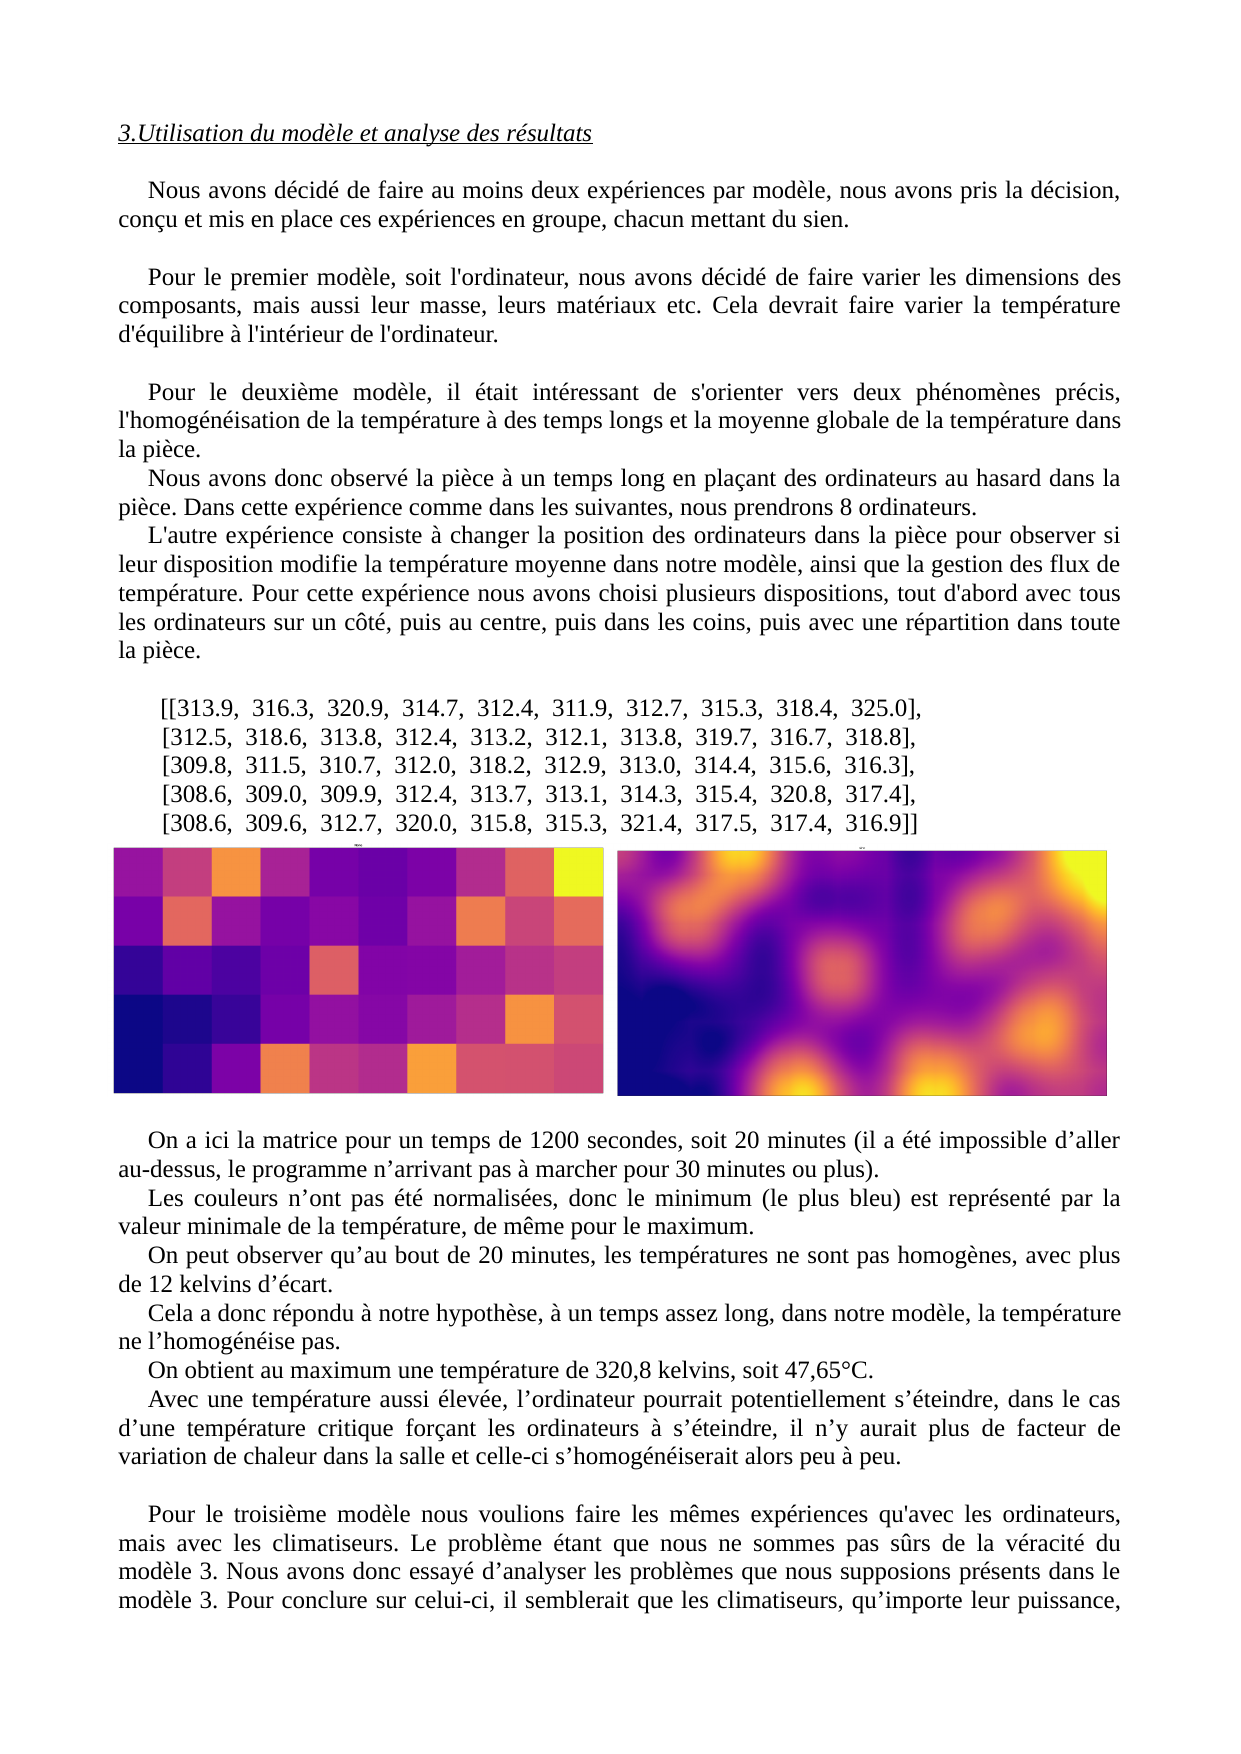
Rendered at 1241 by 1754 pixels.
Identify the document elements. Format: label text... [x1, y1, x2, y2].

text [308.6, 309.6, 312.7, 320.0, 315.8, 315.3, 321.4, 317.5, 317.4, 316.9]] [118, 808, 1122, 837]
text On peut observer qu’au bout de 20 minutes, les températures ne sont pas homogènes, avec plus de 12 kelvins d’écart. [118, 1240, 1122, 1298]
picture [107, 843, 1112, 1097]
text [308.6, 309.0, 309.9, 312.4, 313.7, 313.1, 314.3, 315.4, 320.8, 317.4], [118, 779, 1122, 808]
text On a ici la matrice pour un temps de 1200 secondes, soit 20 minutes (il a été impossible d’aller au-dessus, le programme n’arrivant pas à marcher pour 30 minutes ou plus). [118, 1125, 1122, 1183]
text L'autre expérience consiste à changer la position des ordinateurs dans la pièce pour observer si leur disposition modifie la température moyenne dans notre modèle, ainsi que la gestion des flux de température. Pour cette expérience nous avons choisi plusieurs dispositions, tout d'abord avec tous les ordinateurs sur un côté, puis au centre, puis dans les coins, puis avec une répartition dans toute la pièce. [118, 521, 1122, 664]
text Nous avons décidé de faire au moins deux expériences par modèle, nous avons pris la décision, conçu et mis en place ces expériences en groupe, chacun mettant du sien. [118, 176, 1122, 233]
text [309.8, 311.5, 310.7, 312.0, 318.2, 312.9, 313.0, 314.4, 315.6, 316.3], [118, 751, 1122, 779]
text Les couleurs n’ont pas été normalisées, donc le minimum (le plus bleu) est représenté par la valeur minimale de la température, de même pour le maximum. [118, 1183, 1122, 1240]
text Pour le deuxième modèle, il était intéressant de s'orienter vers deux phénomènes précis, l'homogénéisation de la température à des temps longs et la moyenne globale de la température dans la pièce. [118, 377, 1122, 463]
text Pour le troisième modèle nous voulions faire les mêmes expériences qu'avec les ordinateurs, mais avec les climatiseurs. Le problème étant que nous ne sommes pas sûrs de la véracité du modèle 3. Nous avons donc essayé d’analyser les problèmes que nous supposions présents dans le modèle 3. Pour conclure sur celui-ci, il semblerait que les climatiseurs, qu’importe leur puissance, [118, 1499, 1122, 1614]
text On obtient au maximum une température de 320,8 kelvins, soit 47,65°C. [118, 1355, 1122, 1384]
text [[313.9, 316.3, 320.9, 314.7, 312.4, 311.9, 312.7, 315.3, 318.4, 325.0], [118, 693, 1122, 722]
text Avec une température aussi élevée, l’ordinateur pourrait potentiellement s’éteindre, dans le cas d’une température critique forçant les ordinateurs à s’éteindre, il n’y aurait plus de facteur de variation de chaleur dans la salle et celle-ci s’homogénéiserait alors peu à peu. [118, 1384, 1122, 1470]
text Pour le premier modèle, soit l'ordinateur, nous avons décidé de faire varier les dimensions des composants, mais aussi leur masse, leurs matériaux etc. Cela devrait faire varier la température d'équilibre à l'intérieur de l'ordinateur. [118, 262, 1122, 348]
text Nous avons donc observé la pièce à un temps long en plaçant des ordinateurs au hasard dans la pièce. Dans cette expérience comme dans les suivantes, nous prendrons 8 ordinateurs. [118, 463, 1122, 521]
text 3.Utilisation du modèle et analyse des résultats [118, 118, 1122, 147]
text [312.5, 318.6, 313.8, 312.4, 313.2, 312.1, 313.8, 319.7, 316.7, 318.8], [118, 722, 1122, 751]
text Cela a donc répondu à notre hypothèse, à un temps assez long, dans notre modèle, la température ne l’homogénéise pas. [118, 1298, 1122, 1355]
